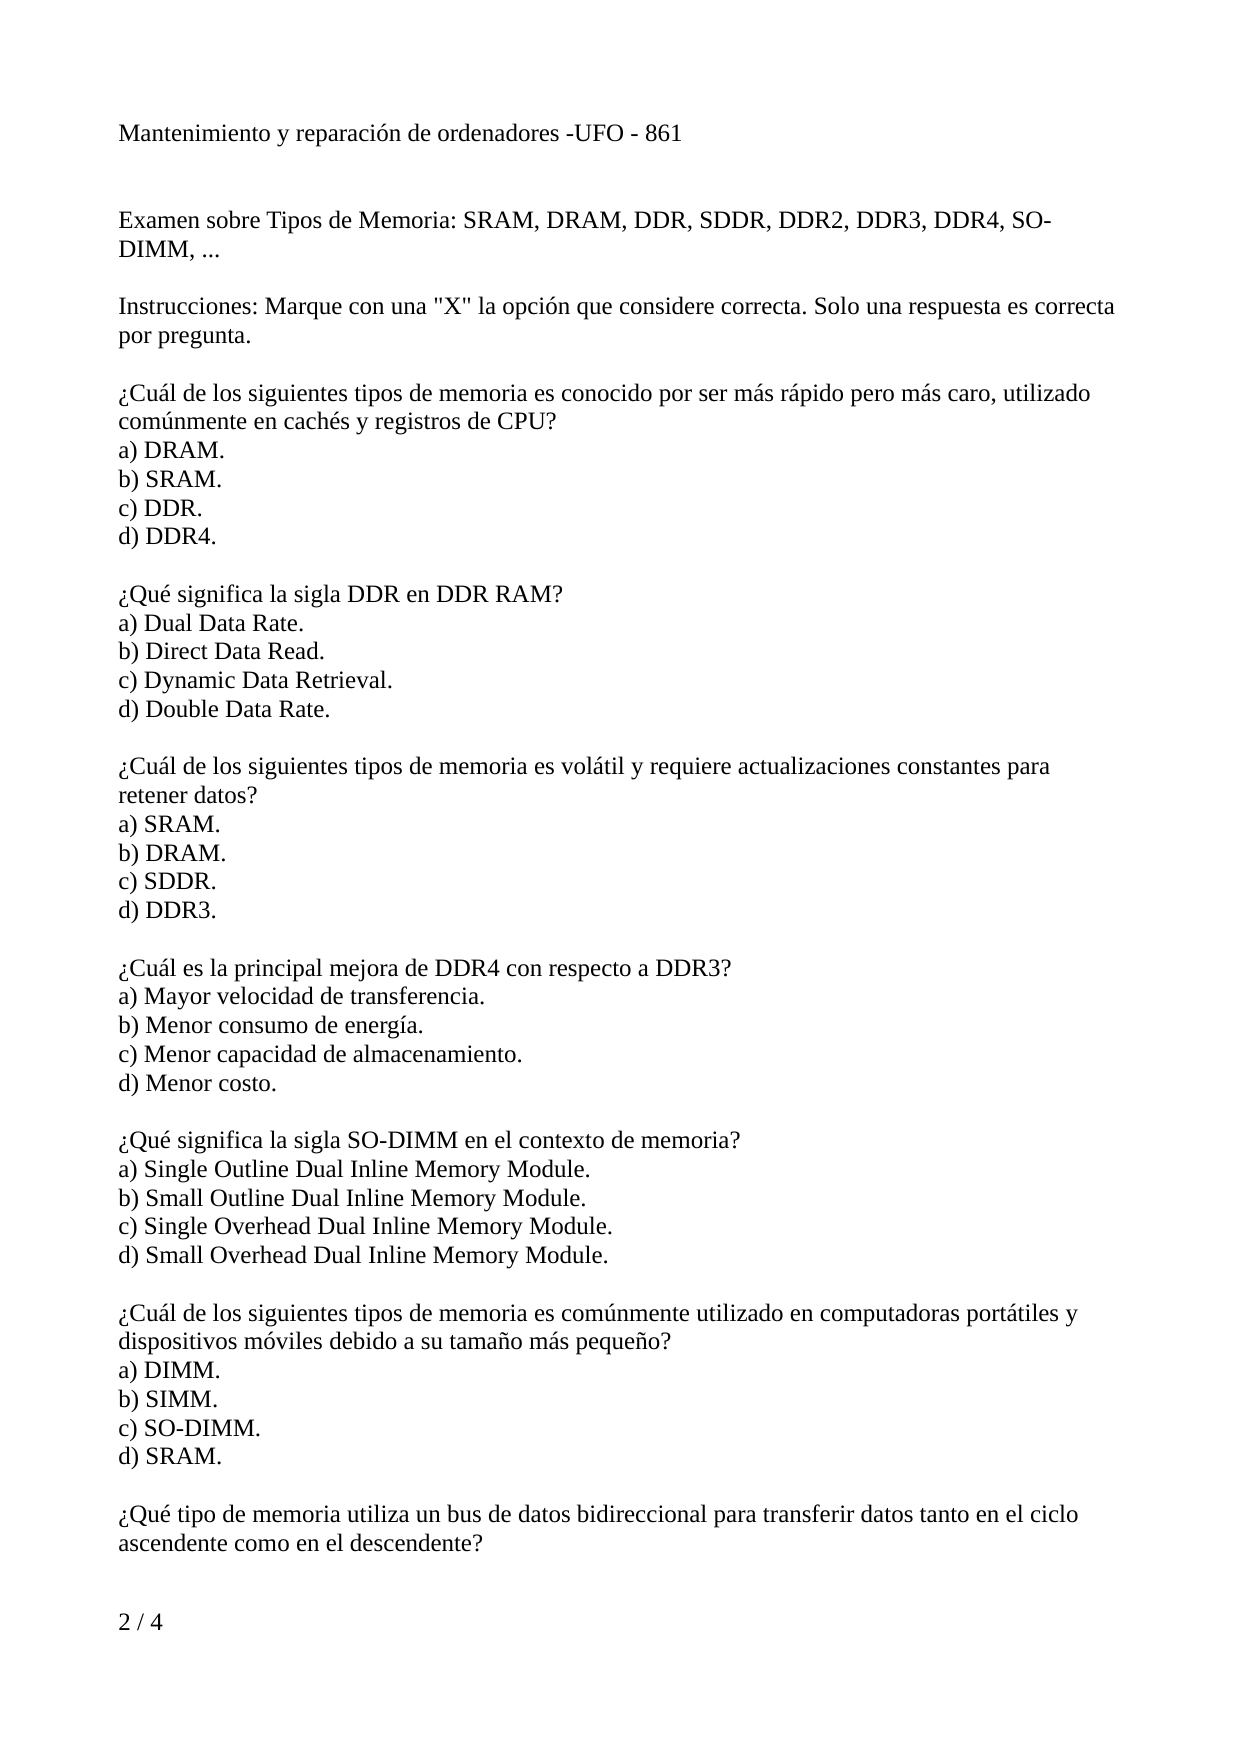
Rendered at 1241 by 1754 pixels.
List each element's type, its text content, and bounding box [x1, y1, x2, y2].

text a) SRAM. [118, 809, 1122, 838]
text b) Menor consumo de energía. [118, 1010, 1122, 1039]
text b) Small Outline Dual Inline Memory Module. [118, 1183, 1122, 1211]
text c) Menor capacidad de almacenamiento. [118, 1039, 1122, 1068]
text c) SDDR. [118, 866, 1122, 895]
text ¿Qué significa la sigla DDR en DDR RAM? [118, 579, 1122, 608]
text c) Single Overhead Dual Inline Memory Module. [118, 1211, 1122, 1240]
text b) SRAM. [118, 464, 1122, 493]
text b) Direct Data Read. [118, 636, 1122, 665]
text a) Single Outline Dual Inline Memory Module. [118, 1154, 1122, 1183]
text d) SRAM. [118, 1441, 1122, 1470]
text ¿Qué tipo de memoria utiliza un bus de datos bidireccional para transferir datos tanto en el ciclo ascendente como en el descendente? [118, 1499, 1122, 1556]
text Instrucciones: Marque con una "X" la opción que considere correcta. Solo una respuesta es correcta por pregunta. [118, 291, 1122, 349]
text Examen sobre Tipos de Memoria: SRAM, DRAM, DDR, SDDR, DDR2, DDR3, DDR4, SO-DIMM, ... [118, 205, 1122, 263]
text a) Dual Data Rate. [118, 608, 1122, 636]
text d) Small Overhead Dual Inline Memory Module. [118, 1240, 1122, 1269]
text b) SIMM. [118, 1384, 1122, 1413]
text c) Dynamic Data Retrieval. [118, 665, 1122, 694]
text ¿Cuál de los siguientes tipos de memoria es conocido por ser más rápido pero más caro, utilizado comúnmente en cachés y registros de CPU? [118, 378, 1122, 435]
text c) DDR. [118, 493, 1122, 521]
text ¿Qué significa la sigla SO-DIMM en el contexto de memoria? [118, 1125, 1122, 1154]
text b) DRAM. [118, 838, 1122, 866]
text a) DRAM. [118, 435, 1122, 464]
text d) Menor costo. [118, 1068, 1122, 1096]
text a) DIMM. [118, 1355, 1122, 1384]
text d) Double Data Rate. [118, 694, 1122, 723]
text ¿Cuál de los siguientes tipos de memoria es volátil y requiere actualizaciones constantes para retener datos? [118, 751, 1122, 809]
text a) Mayor velocidad de transferencia. [118, 981, 1122, 1010]
text d) DDR4. [118, 521, 1122, 550]
text d) DDR3. [118, 895, 1122, 924]
text ¿Cuál es la principal mejora de DDR4 con respecto a DDR3? [118, 953, 1122, 981]
text ¿Cuál de los siguientes tipos de memoria es comúnmente utilizado en computadoras portátiles y dispositivos móviles debido a su tamaño más pequeño? [118, 1298, 1122, 1355]
text c) SO-DIMM. [118, 1413, 1122, 1441]
